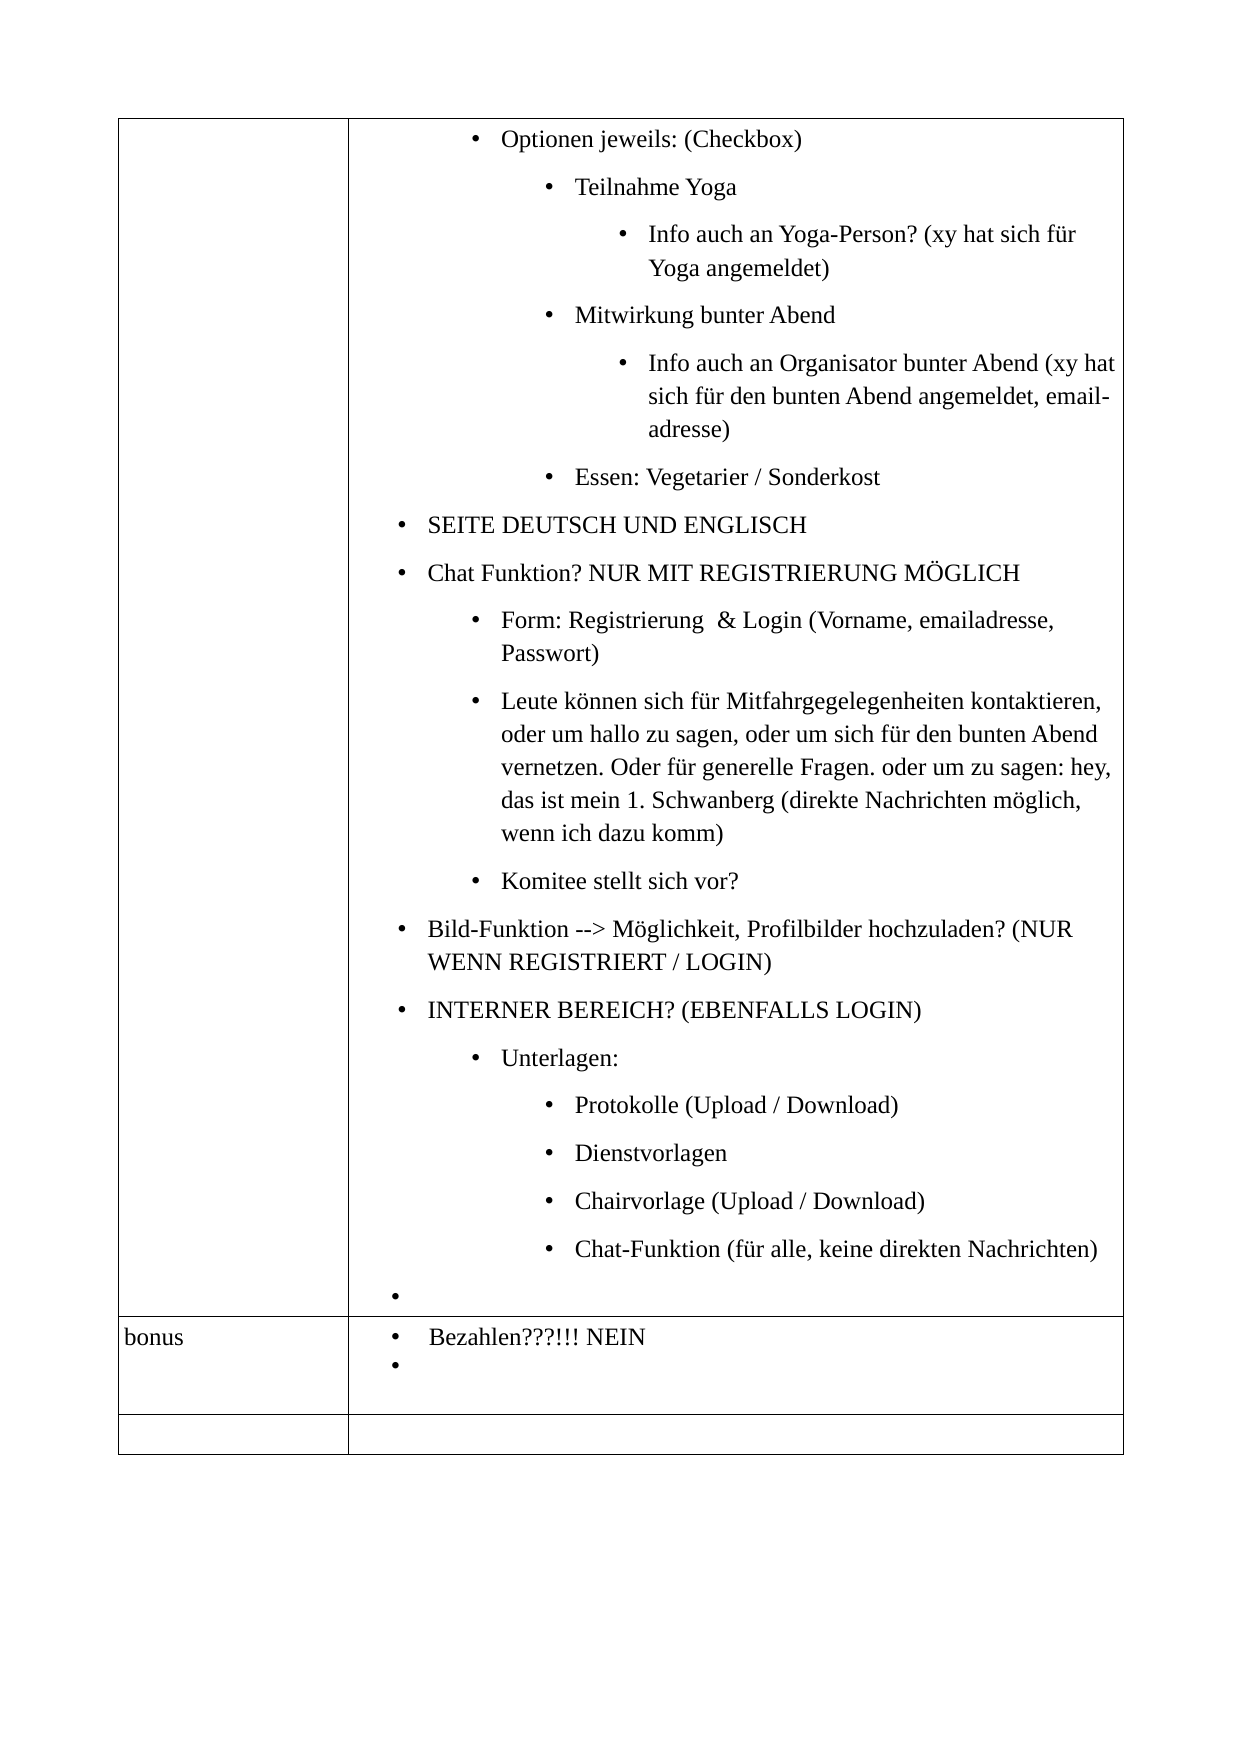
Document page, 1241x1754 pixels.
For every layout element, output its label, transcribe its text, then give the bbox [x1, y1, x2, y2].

table_header Infos - alles, was auf dem Flyer ist wann grobes Programm (Freitag, Samstag, Sonntag) Meetings-Übersicht (generell -> AA/AL-Anon etc) Anmeldeschluss Preise Storno-Bedingungen wo Anfahrt Kontaktdaten-Hotel Preisübersicht Angebot für Al-Ateen Infos für Tagesgäste Vorsitzende Downloads: Flyer Meetingsprogramm / Flyer nächstes Jahr / andere Conventions Form OHNE REGISTRIERUNG MÖGLICH Anmeldung ganzes Wochenende ODER Email an Registrierungsperson mit Infos email an Anmelder (Vielen dank...) Anmeldung Tagesgast Email an Registrierungsperson mit Info email an Anmelder (Vielen dank) Optionen jeweils: (Checkbox) Teilnahme Yoga Info auch an Yoga-Person? (xy hat sich für Yoga angemeldet) Mitwirkung bunter Abend Info auch an Organisator bunter Abend (xy hat sich für den bunten Abend angemeldet, email-adresse) Essen: Vegetarier / Sonderkost SEITE DEUTSCH UND ENGLISCH Chat Funktion? NUR MIT REGISTRIERUNG MÖGLICH Form: Registrierung & Login (Vorname, emailadresse, Passwort) Leute können sich für Mitfahrgegelegenheiten kontaktieren, oder um hallo zu sagen, oder um sich für den bunten Abend vernetzen. Oder für generelle Fragen. oder um zu sagen: hey, das ist mein 1. Schwanberg (direkte Nachrichten möglich, wenn ich dazu komm) Komitee stellt sich vor? Bild-Funktion --> Möglichkeit, Profilbilder hochzuladen? (NUR WENN REGISTRIERT / LOGIN) INTERNER BEREICH? (EBENFALLS LOGIN) Unterlagen: Protokolle (Upload / Download) Dienstvorlagen Chairvorlage (Upload / Download) Chat-Funktion (für alle, keine direkten Nachrichten) [349, 119, 1123, 1316]
table_header [119, 119, 348, 1316]
table_cell [349, 1415, 1123, 1454]
table_cell [119, 1415, 348, 1454]
table_cell bonus [119, 1317, 348, 1414]
table_cell Bezahlen???!!! NEIN [349, 1317, 1123, 1414]
